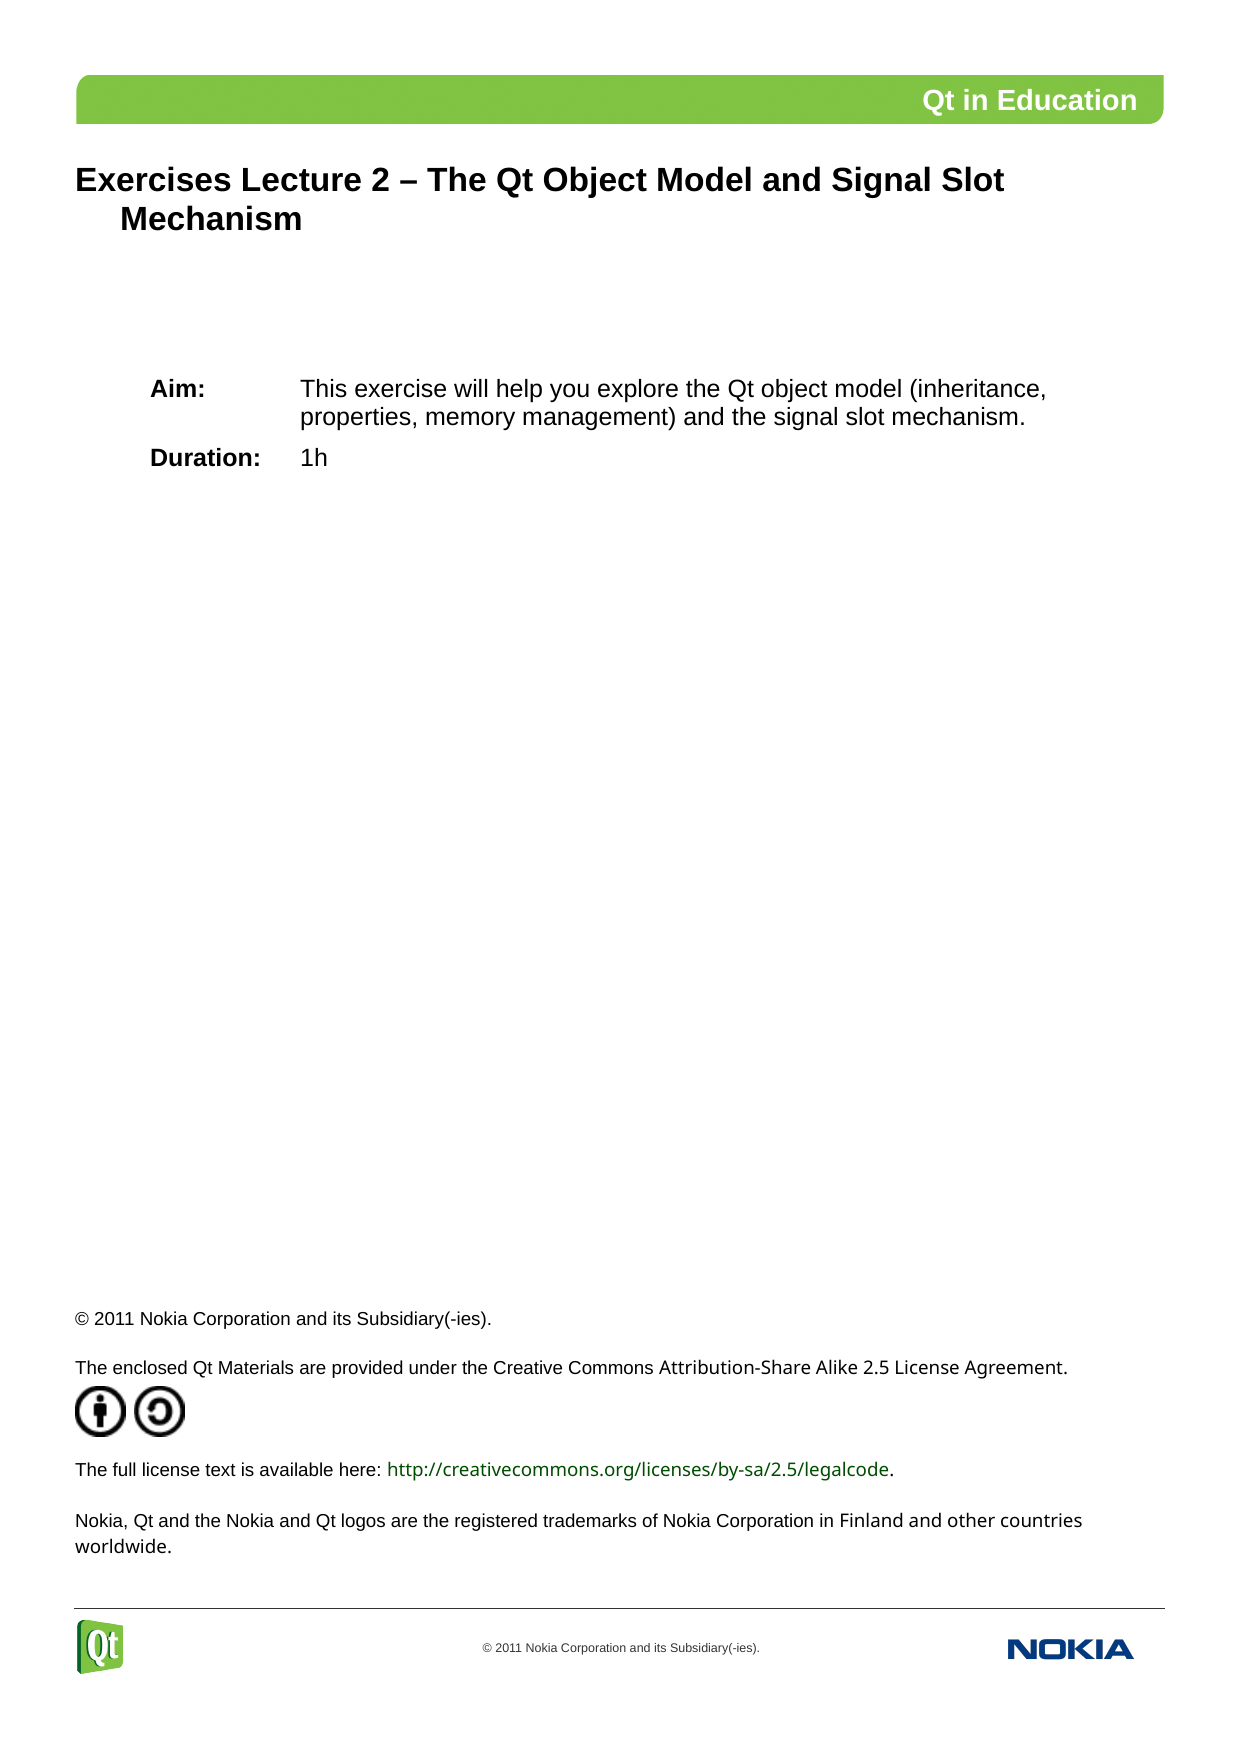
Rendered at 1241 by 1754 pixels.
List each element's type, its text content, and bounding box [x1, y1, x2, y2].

picture [75, 1386, 126, 1437]
picture [978, 1610, 1164, 1688]
text The enclosed Qt Materials are provided under the Creative Commons Attribution-Share Alike 2.5 License Agreement. [75, 1354, 1165, 1380]
text Duration: 1h [150, 443, 1090, 472]
text The full license text is available here: http://creativecommons.org/licenses/by-sa/2.5/legalcode. [75, 1457, 1165, 1482]
text Nokia, Qt and the Nokia and Qt logos are the registered trademarks of Nokia Corporation in Finland and other countries worldwide. [75, 1508, 1165, 1559]
picture [73, 1615, 127, 1679]
text © 2011 Nokia Corporation and its Subsidiary(-ies). [75, 1307, 1165, 1329]
picture [134, 1386, 185, 1437]
text Aim: This exercise will help you explore the Qt object model (inheritance, properties, memory management) and the signal slot mechanism. [150, 373, 1090, 431]
picture [76, 75, 1164, 124]
subtitle Exercises Lecture 2 – The Qt Object Model and Signal Slot Mechanism [75, 160, 1165, 237]
